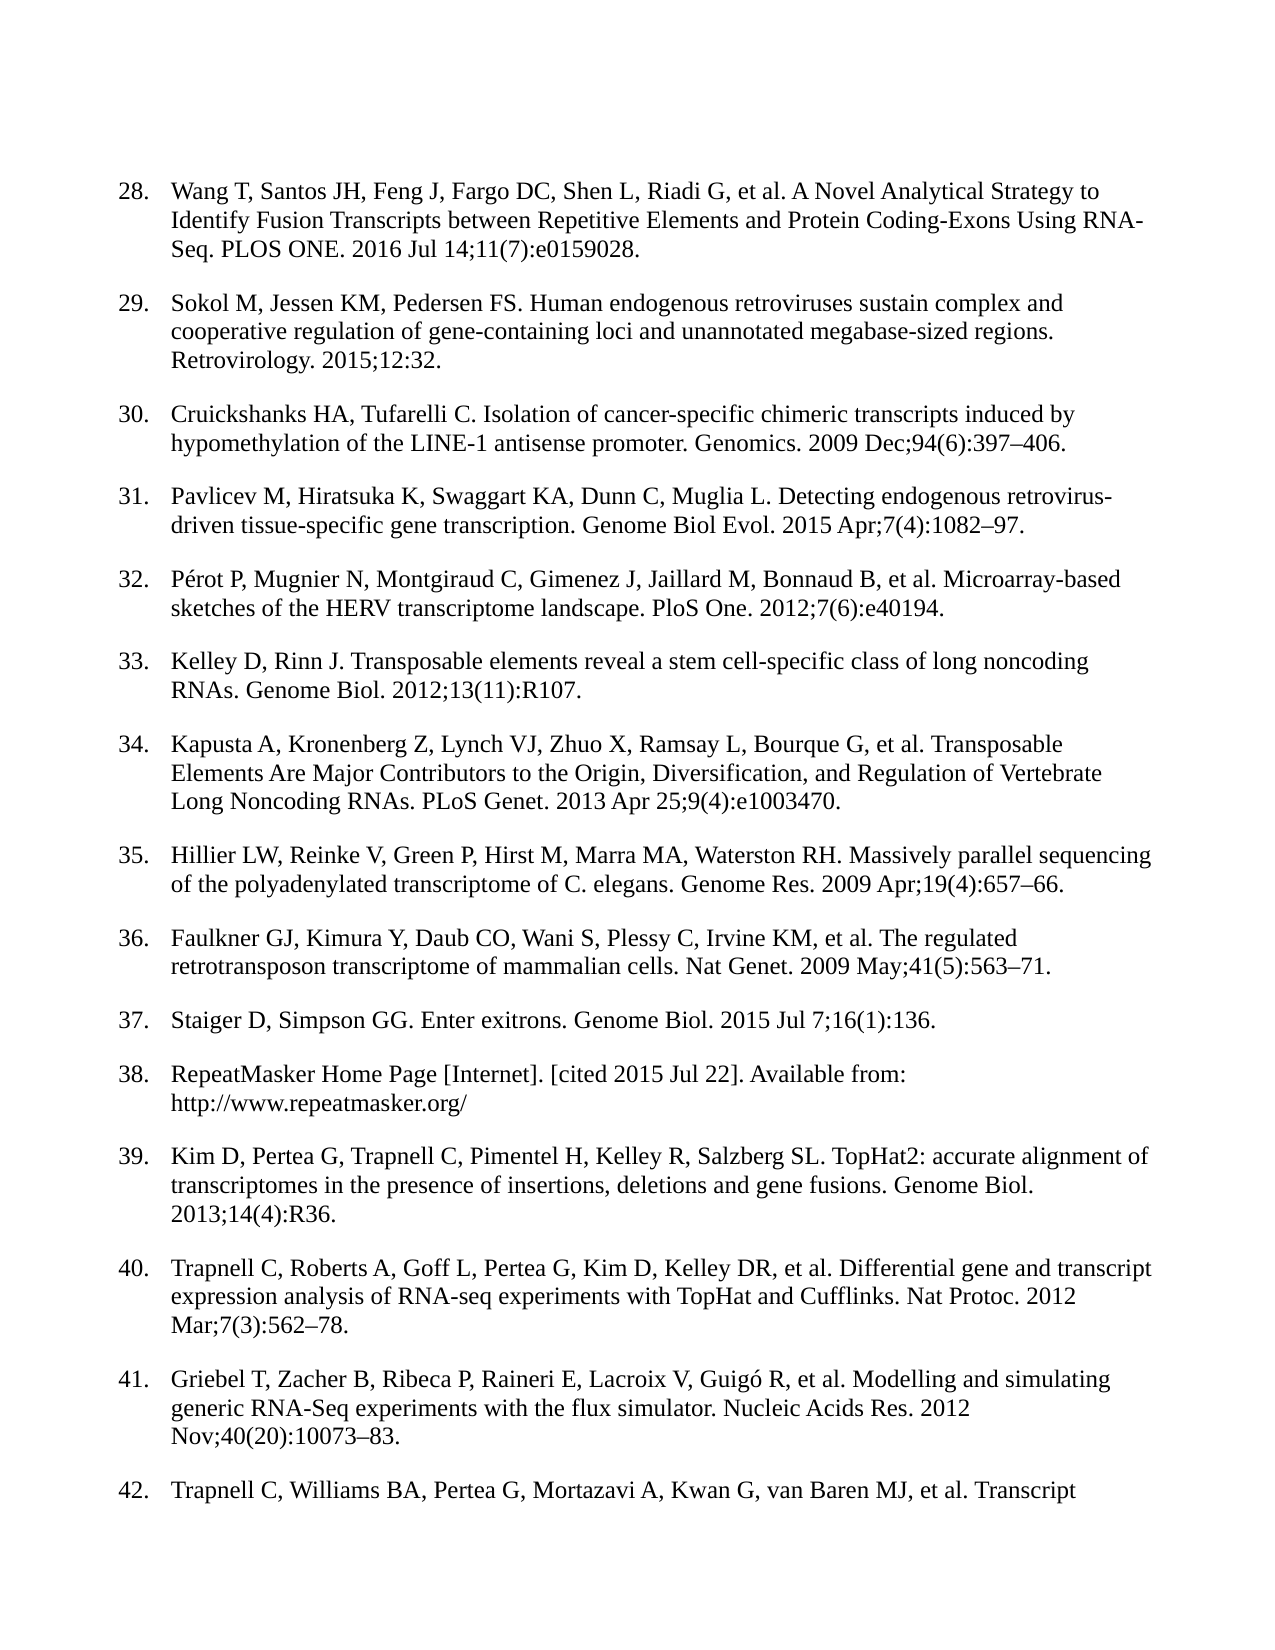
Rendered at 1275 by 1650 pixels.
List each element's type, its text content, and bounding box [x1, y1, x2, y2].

text 36. Faulkner GJ, Kimura Y, Daub CO, Wani S, Plessy C, Irvine KM, et al. The regulated retrotransposon transcriptome of mammalian cells. Nat Genet. 2009 May;41(5):563–71. [118, 923, 1157, 980]
text 40. Trapnell C, Roberts A, Goff L, Pertea G, Kim D, Kelley DR, et al. Differential gene and transcript expression analysis of RNA-seq experiments with TopHat and Cufflinks. Nat Protoc. 2012 Mar;7(3):562–78. [118, 1253, 1157, 1339]
text 37. Staiger D, Simpson GG. Enter exitrons. Genome Biol. 2015 Jul 7;16(1):136. [118, 1005, 1157, 1034]
text 35. Hillier LW, Reinke V, Green P, Hirst M, Marra MA, Waterston RH. Massively parallel sequencing of the polyadenylated transcriptome of C. elegans. Genome Res. 2009 Apr;19(4):657–66. [118, 840, 1157, 898]
text 41. Griebel T, Zacher B, Ribeca P, Raineri E, Lacroix V, Guigó R, et al. Modelling and simulating generic RNA-Seq experiments with the flux simulator. Nucleic Acids Res. 2012 Nov;40(20):10073–83. [118, 1364, 1157, 1450]
text 39. Kim D, Pertea G, Trapnell C, Pimentel H, Kelley R, Salzberg SL. TopHat2: accurate alignment of transcriptomes in the presence of insertions, deletions and gene fusions. Genome Biol. 2013;14(4):R36. [118, 1141, 1157, 1228]
text 38. RepeatMasker Home Page [Internet]. [cited 2015 Jul 22]. Available from: http://www.repeatmasker.org/ [118, 1059, 1157, 1116]
text 34. Kapusta A, Kronenberg Z, Lynch VJ, Zhuo X, Ramsay L, Bourque G, et al. Transposable Elements Are Major Contributors to the Origin, Diversification, and Regulation of Vertebrate Long Noncoding RNAs. PLoS Genet. 2013 Apr 25;9(4):e1003470. [118, 729, 1157, 815]
text 42. Trapnell C, Williams BA, Pertea G, Mortazavi A, Kwan G, van Baren MJ, et al. Transcript [118, 1475, 1157, 1504]
text 33. Kelley D, Rinn J. Transposable elements reveal a stem cell-specific class of long noncoding RNAs. Genome Biol. 2012;13(11):R107. [118, 646, 1157, 704]
text 29. Sokol M, Jessen KM, Pedersen FS. Human endogenous retroviruses sustain complex and cooperative regulation of gene-containing loci and unannotated megabase-sized regions. Retrovirology. 2015;12:32. [118, 288, 1157, 374]
text 30. Cruickshanks HA, Tufarelli C. Isolation of cancer-specific chimeric transcripts induced by hypomethylation of the LINE-1 antisense promoter. Genomics. 2009 Dec;94(6):397–406. [118, 399, 1157, 456]
text 32. Pérot P, Mugnier N, Montgiraud C, Gimenez J, Jaillard M, Bonnaud B, et al. Microarray-based sketches of the HERV transcriptome landscape. PloS One. 2012;7(6):e40194. [118, 564, 1157, 621]
text 31. Pavlicev M, Hiratsuka K, Swaggart KA, Dunn C, Muglia L. Detecting endogenous retrovirus-driven tissue-specific gene transcription. Genome Biol Evol. 2015 Apr;7(4):1082–97. [118, 481, 1157, 539]
text 28. Wang T, Santos JH, Feng J, Fargo DC, Shen L, Riadi G, et al. A Novel Analytical Strategy to Identify Fusion Transcripts between Repetitive Elements and Protein Coding-Exons Using RNA-Seq. PLOS ONE. 2016 Jul 14;11(7):e0159028. [118, 176, 1157, 263]
